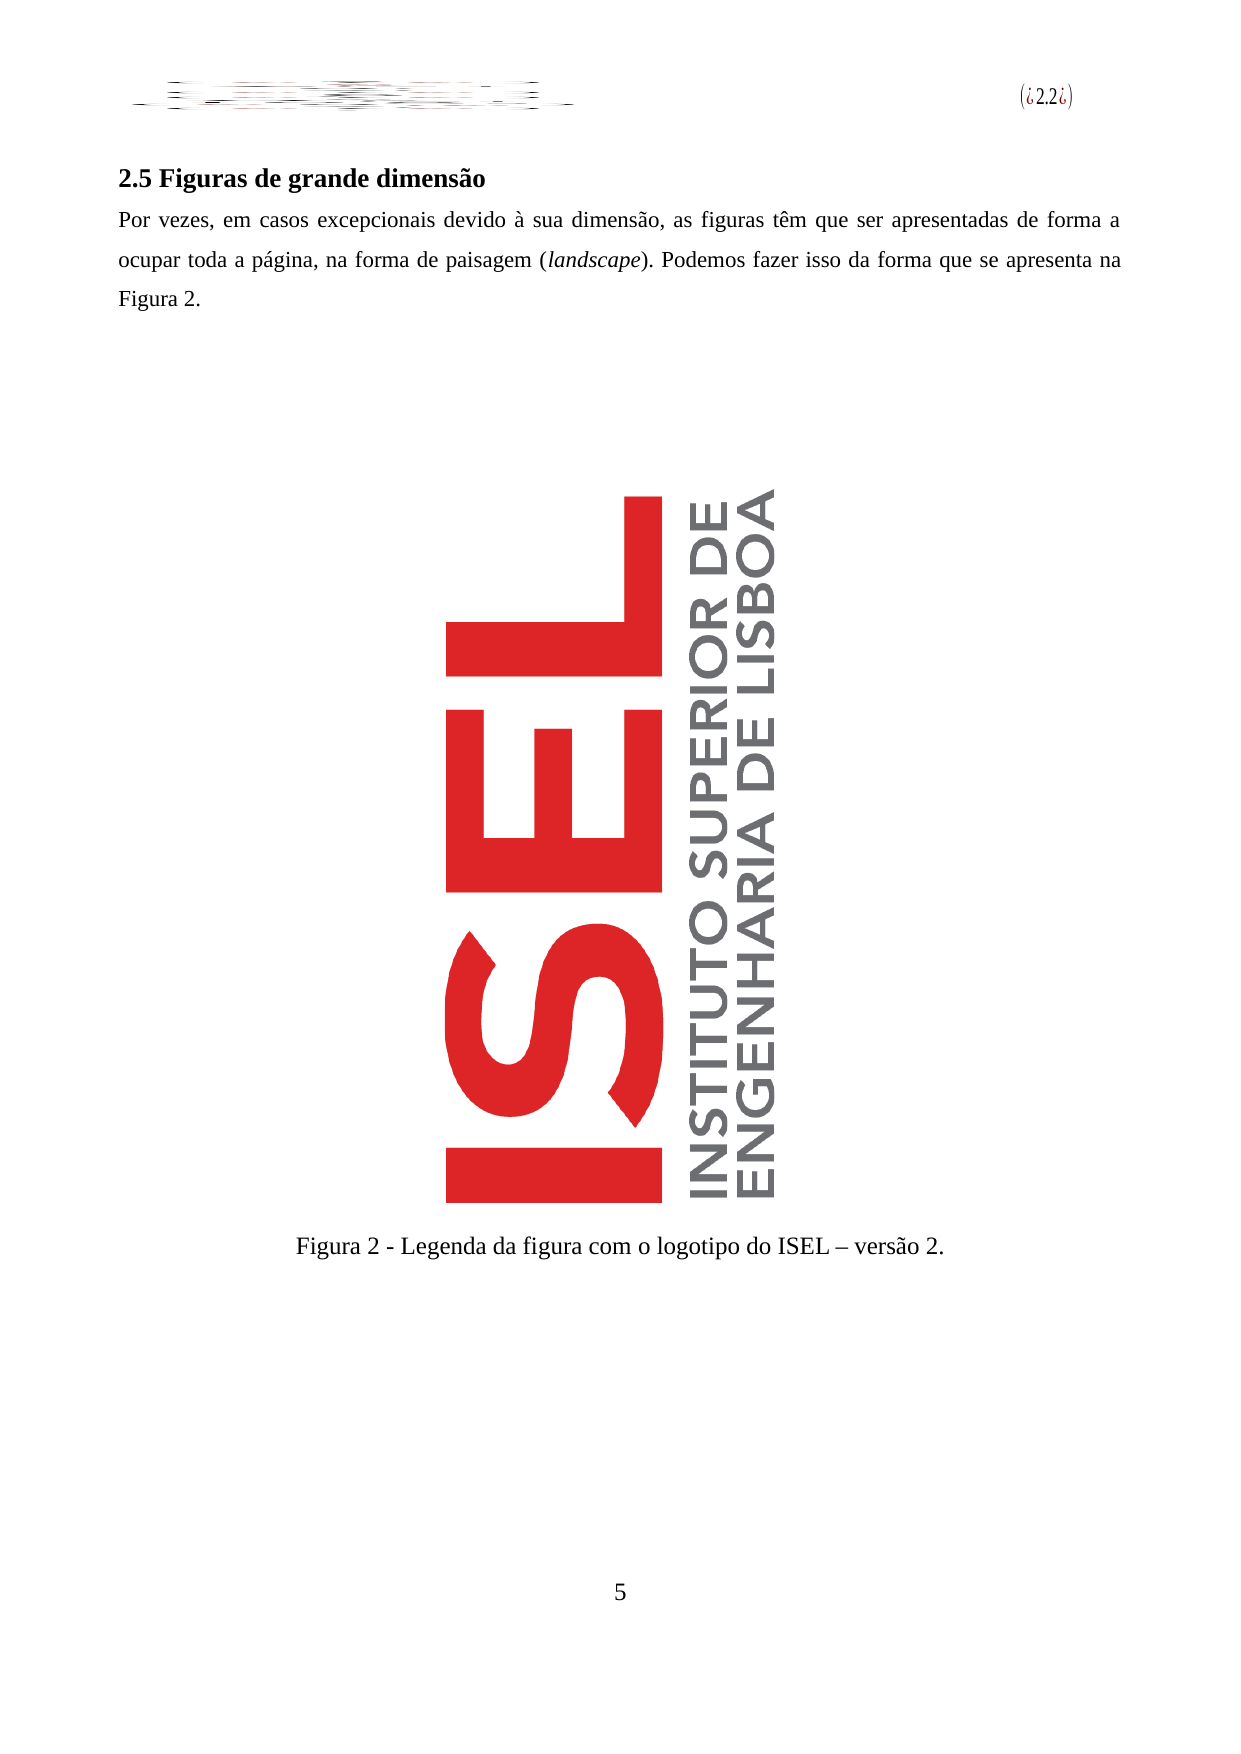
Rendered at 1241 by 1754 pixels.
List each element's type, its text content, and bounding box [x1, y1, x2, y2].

text Figura 2 - Legenda da figura com o logotipo do ISEL – versão 2. [118, 1231, 1122, 1260]
text Por vezes, em casos excepcionais devido à sua dimensão, as figuras têm que ser apresentadas de forma a ocupar toda a página, na forma de paisagem (landscape). Podemos fazer isso da forma que se apresenta na Figura 2. [118, 206, 1122, 312]
subtitle 2.5 Figuras de grande dimensão [118, 163, 1122, 194]
